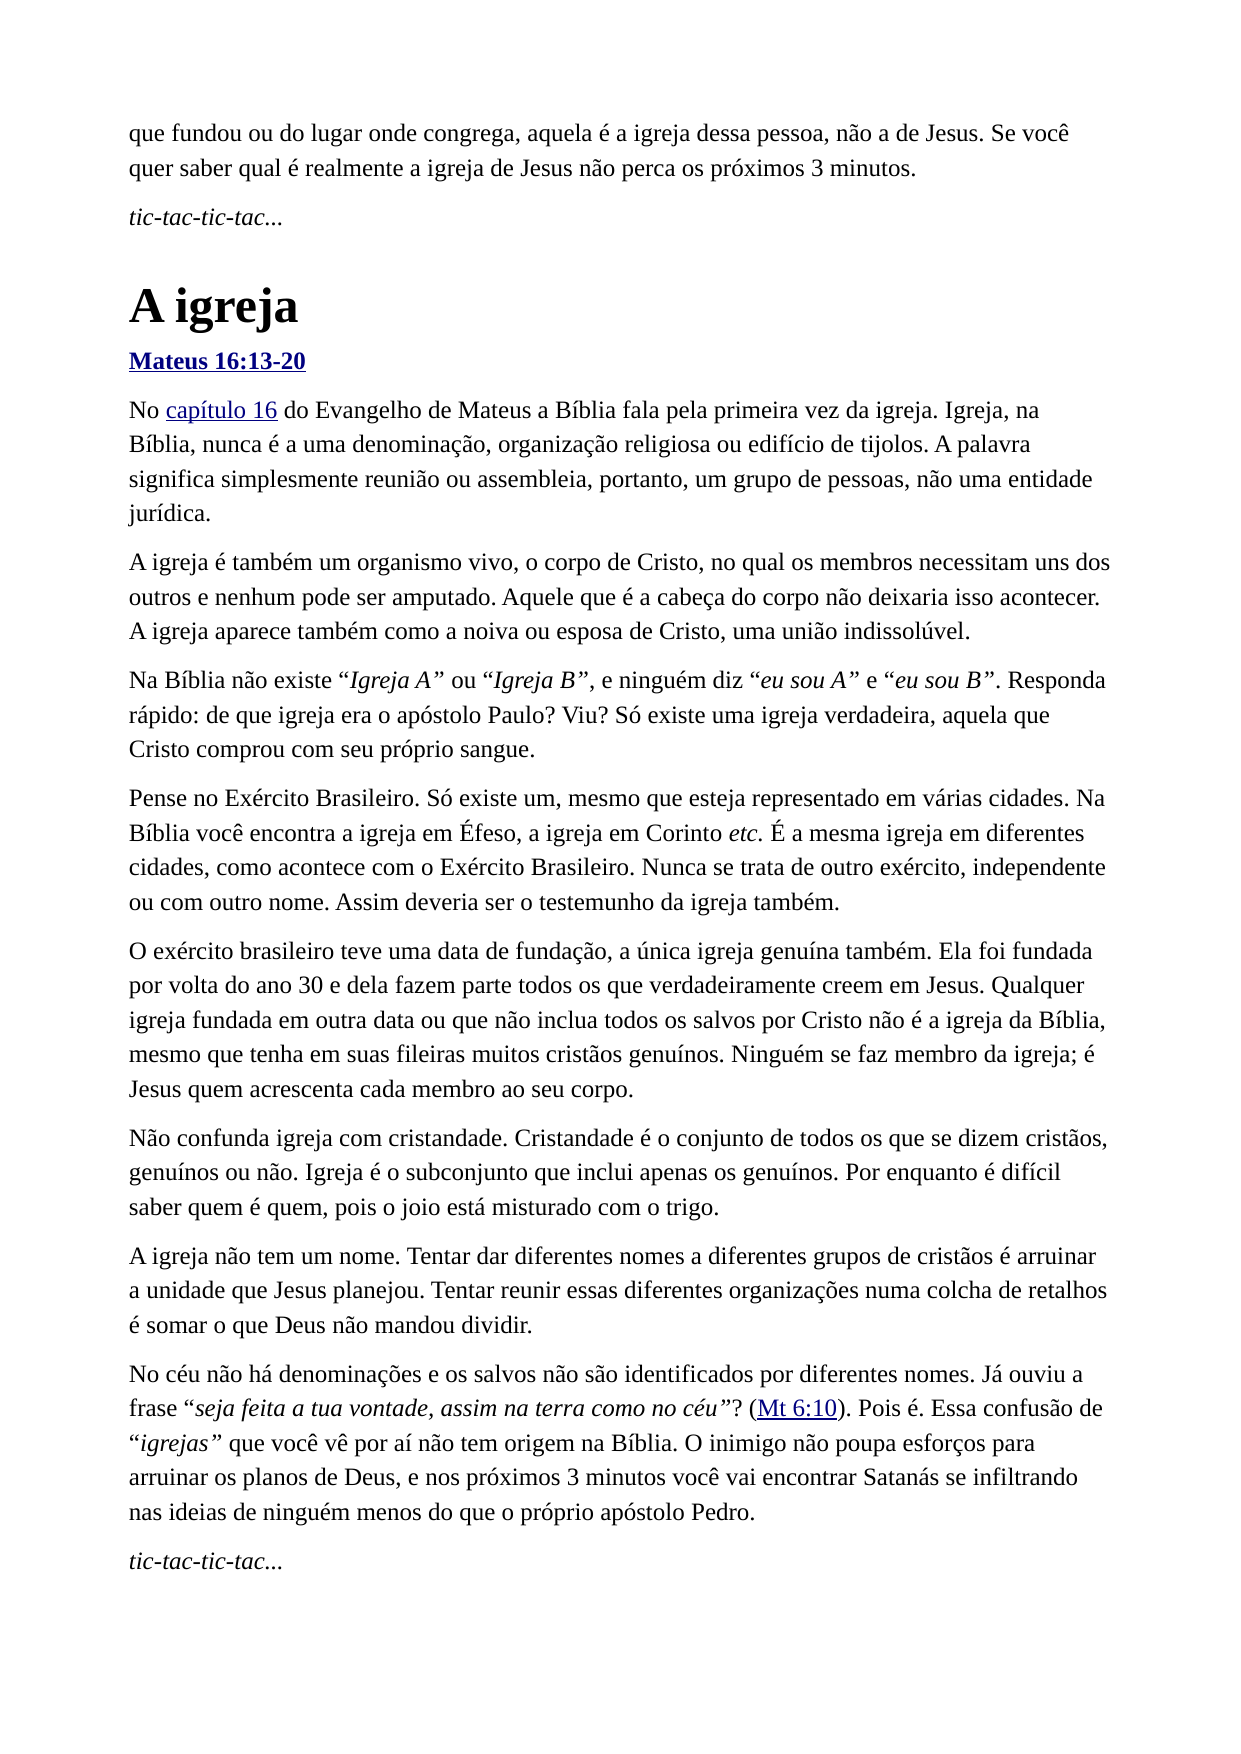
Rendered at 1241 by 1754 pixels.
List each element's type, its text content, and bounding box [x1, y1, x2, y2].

text Pense no Exército Brasileiro. Só existe um, mesmo que esteja representado em várias cidades. Na Bíblia você encontra a igreja em Éfeso, a igreja em Corinto etc. É a mesma igreja em diferentes cidades, como acontece com o Exército Brasileiro. Nunca se trata de outro exército, independente ou com outro nome. Assim deveria ser o testemunho da igreja também. [129, 783, 1111, 916]
text Não confunda igreja com cristandade. Cristandade é o conjunto de todos os que se dizem cristãos, genuínos ou não. Igreja é o subconjunto que inclui apenas os genuínos. Por enquanto é difícil saber quem é quem, pois o joio está misturado com o trigo. [129, 1123, 1111, 1221]
text Na Bíblia não existe “Igreja A” ou “Igreja B”, e ninguém diz “eu sou A” e “eu sou B”. Responda rápido: de que igreja era o apóstolo Paulo? Viu? Só existe uma igreja verdadeira, aquela que Cristo comprou com seu próprio sangue. [129, 665, 1111, 763]
text Mateus 16:13-20 [129, 346, 1111, 374]
text No capítulo 16 do Evangelho de Mateus a Bíblia fala pela primeira vez da igreja. Igreja, na Bíblia, nunca é a uma denominação, organização religiosa ou edifício de tijolos. A palavra significa simplesmente reunião ou assembleia, portanto, um grupo de pessoas, não uma entidade jurídica. [129, 395, 1111, 527]
text A igreja não tem um nome. Tentar dar diferentes nomes a diferentes grupos de cristãos é arruinar a unidade que Jesus planejou. Tentar reunir essas diferentes organizações numa colcha de retalhos é somar o que Deus não mandou dividir. [129, 1241, 1111, 1338]
text No céu não há denominações e os salvos não são identificados por diferentes nomes. Já ouviu a frase “seja feita a tua vontade, assim na terra como no céu”? (Mt 6:10). Pois é. Essa confusão de “igrejas” que você vê por aí não tem origem na Bíblia. O inimigo não poupa esforços para arruinar os planos de Deus, e nos próximos 3 minutos você vai encontrar Satanás se infiltrando nas ideias de ninguém menos do que o próprio apóstolo Pedro. [129, 1359, 1111, 1526]
text A igreja é também um organismo vivo, o corpo de Cristo, no qual os membros necessitam uns dos outros e nenhum pode ser amputado. Aquele que é a cabeça do corpo não deixaria isso acontecer. A igreja aparece também como a noiva ou esposa de Cristo, uma união indissolúvel. [129, 547, 1111, 645]
text O exército brasileiro teve uma data de fundação, a única igreja genuína também. Ela foi fundada por volta do ano 30 e dela fazem parte todos os que verdadeiramente creem em Jesus. Qualquer igreja fundada em outra data ou que não inclua todos os salvos por Cristo não é a igreja da Bíblia, mesmo que tenha em suas fileiras muitos cristãos genuínos. Ninguém se faz membro da igreja; é Jesus quem acrescenta cada membro ao seu corpo. [129, 936, 1111, 1102]
text que fundou ou do lugar onde congrega, aquela é a igreja dessa pessoa, não a de Jesus. Se você quer saber qual é realmente a igreja de Jesus não perca os próximos 3 minutos. [129, 118, 1111, 181]
text tic-tac-tic-tac... [129, 202, 1111, 230]
subtitle A igreja [129, 276, 1111, 333]
text tic-tac-tic-tac... [129, 1546, 1111, 1574]
